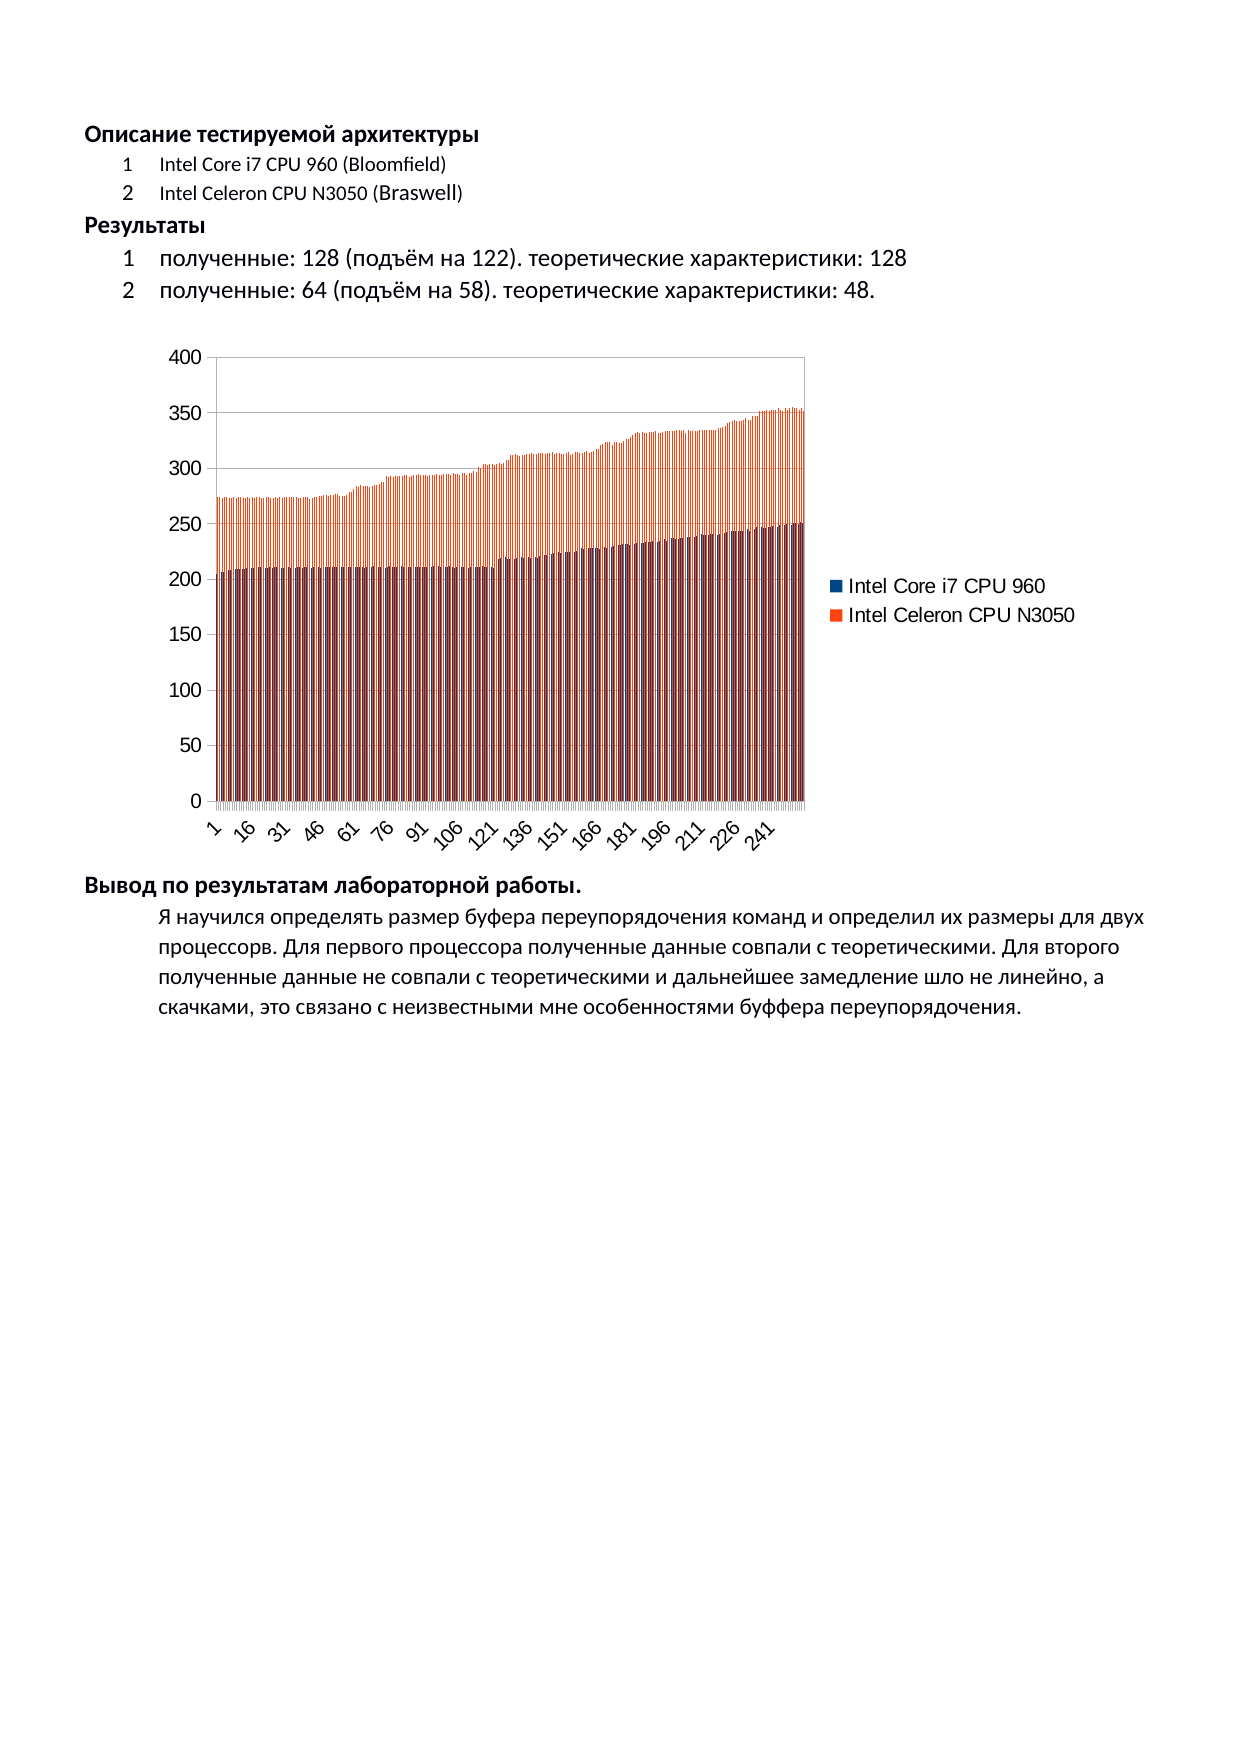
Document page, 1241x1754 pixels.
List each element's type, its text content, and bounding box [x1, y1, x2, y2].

list полученные: 128 (подъём на 122). теоретические характеристики: 128 [122, 242, 1159, 272]
text Вывод по результатам лабораторной работы. [84, 340, 1159, 899]
list Intel Core i7 CPU 960 (Bloomfield) [122, 151, 1159, 177]
text Я научился определять размер буфера переупорядочения команд и определил их размеры для двух процессорв. Для первого процессора полученные данные совпали с теоретическими. Для второго полученные данные не совпали с теоретическими и дальнейшее замедление шло не линейно, а скачками, это связано с неизвестными мне особенностями буффера переупорядочения. [158, 902, 1159, 1021]
text Описание тестируемой архитектуры [84, 118, 1159, 149]
list Intel Celeron CPU N3050 (Braswell) [122, 178, 1159, 207]
text Результаты [84, 209, 1159, 239]
list полученные: 64 (подъём на 58). теоретические характеристики: 48. [122, 274, 1159, 305]
